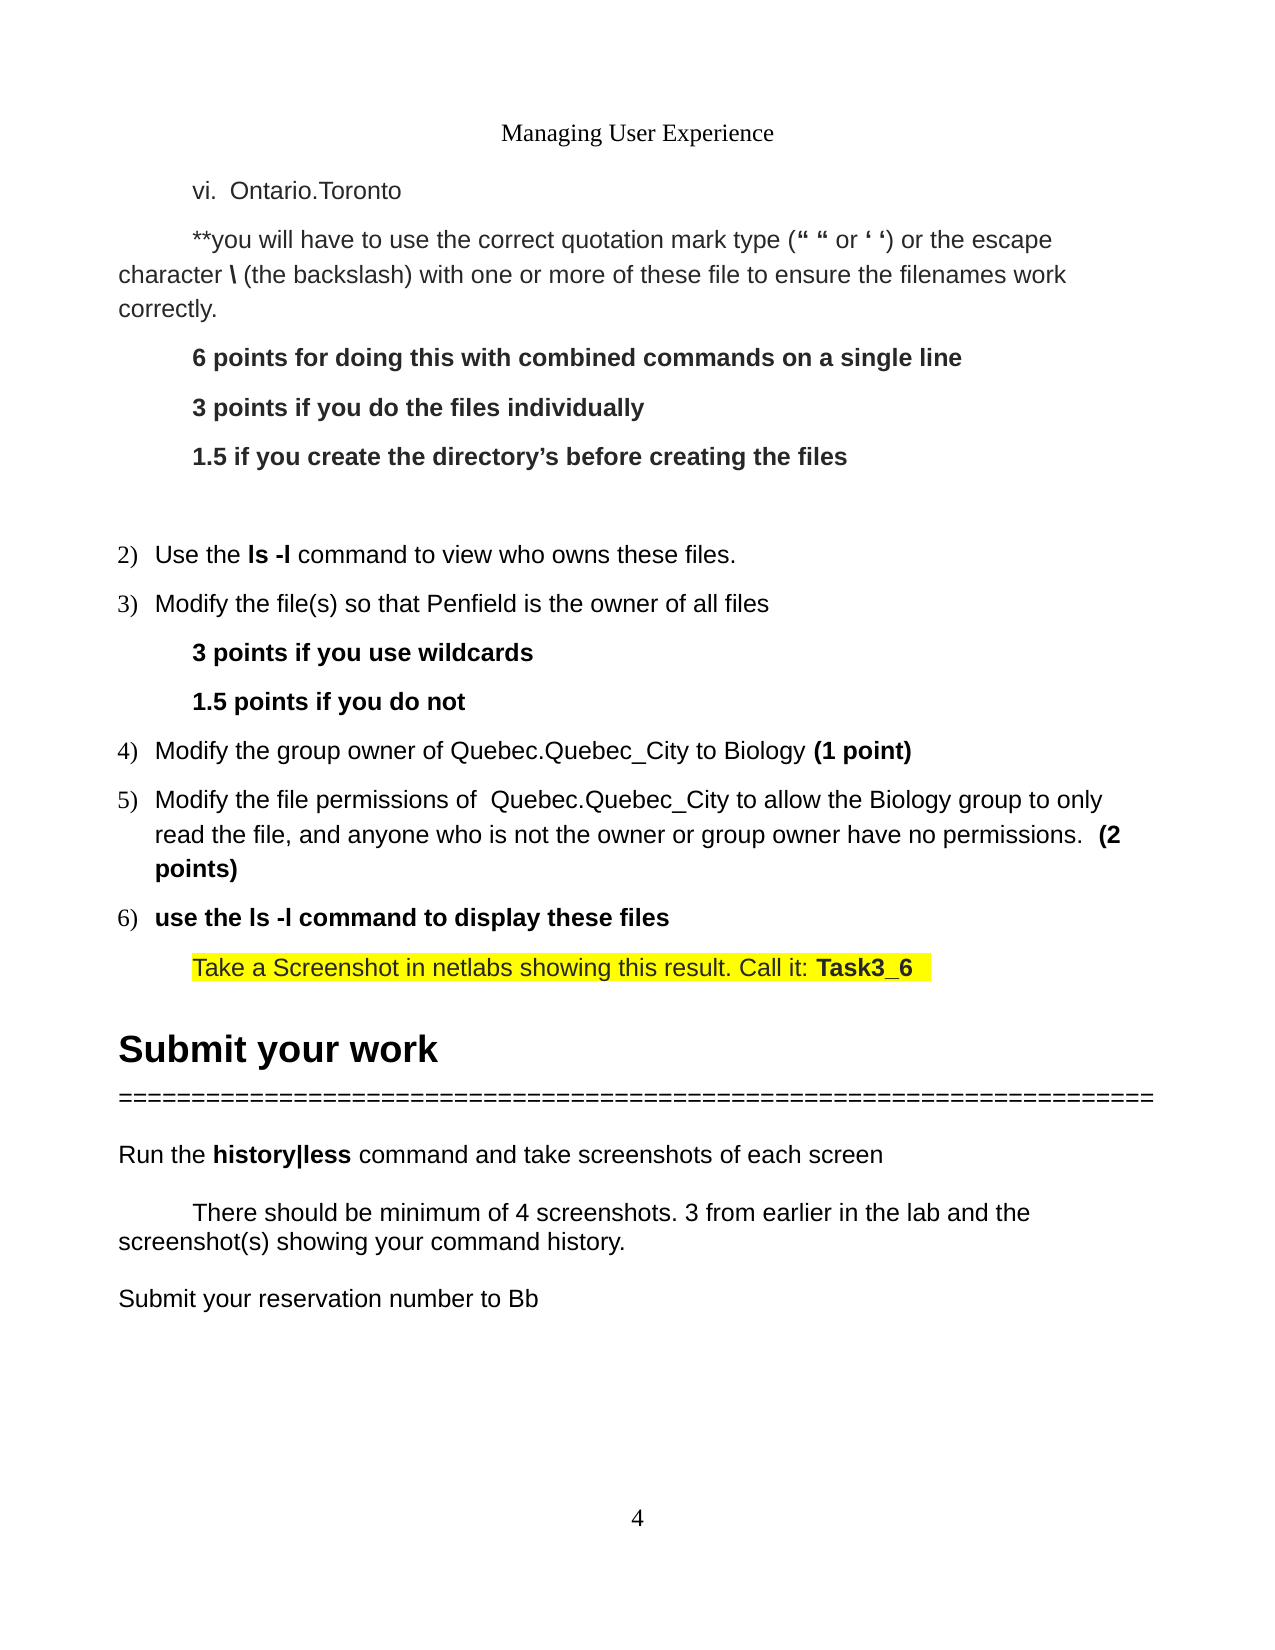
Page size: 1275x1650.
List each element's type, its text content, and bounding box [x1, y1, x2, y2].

text Submit your reservation number to Bb [118, 1284, 1157, 1313]
list Modify the file(s) so that Penfield is the owner of all files [117, 589, 1157, 618]
list use the ls -l command to display these files [117, 903, 1157, 932]
text Run the history|less command and take screenshots of each screen [118, 1140, 1157, 1169]
text 3 points if you do the files individually [118, 392, 1157, 421]
list Take a Screenshot in netlabs showing this result. Call it: Task3_6 [154, 953, 1157, 981]
text 6 points for doing this with combined commands on a single line [118, 343, 1157, 372]
text ======================================================================= [118, 1083, 1157, 1112]
subtitle Submit your work [118, 1027, 1157, 1070]
text There should be minimum of 4 screenshots. 3 from earlier in the lab and the screenshot(s) showing your command history. [118, 1198, 1157, 1255]
list 1.5 points if you do not [154, 687, 1157, 716]
text **you will have to use the correct quotation mark type (“ “ or ‘ ‘) or the escape character \ (the backslash) with one or more of these file to ensure the filenames work correctly. [118, 225, 1157, 323]
list Ontario.Toronto [192, 176, 1157, 205]
list Modify the group owner of Quebec.Quebec_City to Biology (1 point) [117, 736, 1157, 765]
list Use the ls -l command to view who owns these files. [117, 540, 1157, 568]
list Modify the file permissions of Quebec.Quebec_City to allow the Biology group to only read the file, and anyone who is not the owner or group owner have no permissions. (2 points) [117, 785, 1157, 883]
text 1.5 if you create the directory’s before creating the files [118, 442, 1157, 470]
list 3 points if you use wildcards [154, 638, 1157, 667]
